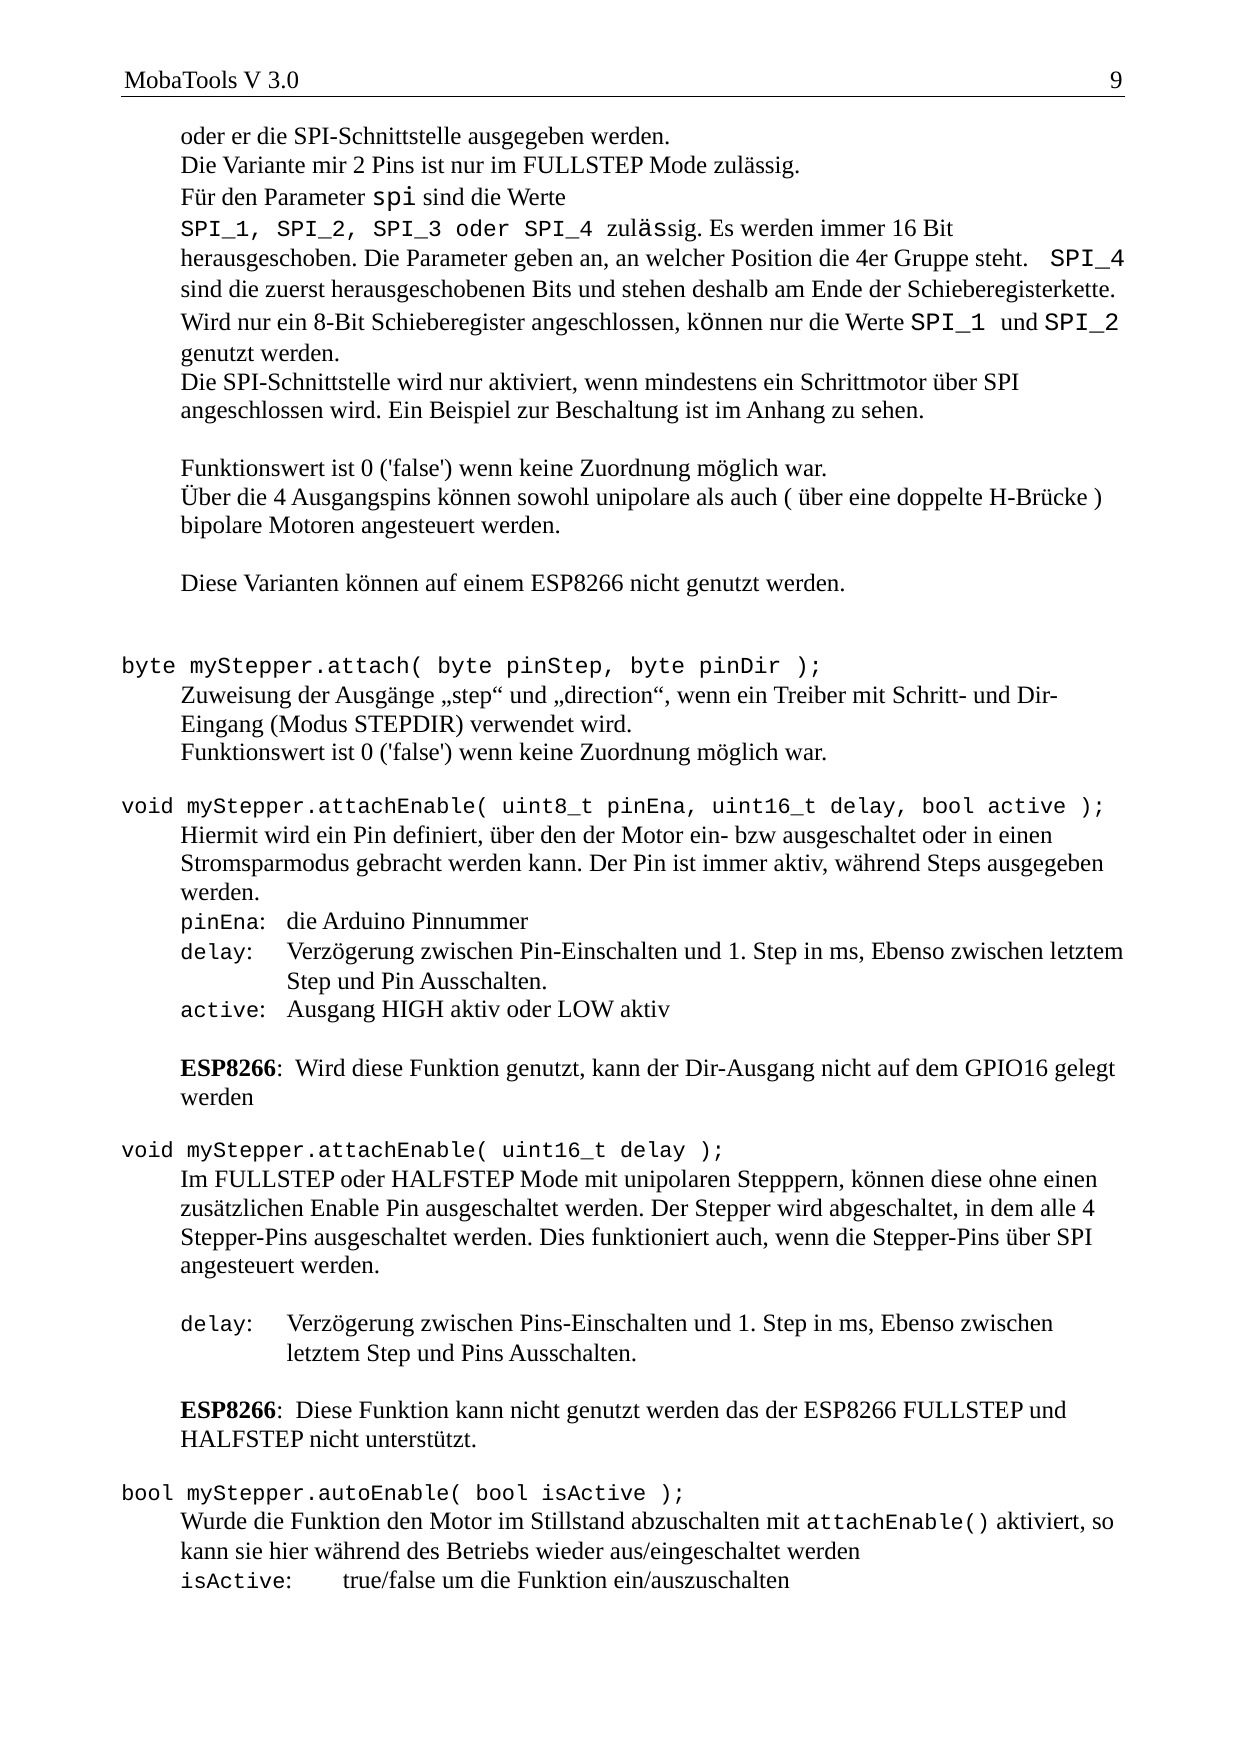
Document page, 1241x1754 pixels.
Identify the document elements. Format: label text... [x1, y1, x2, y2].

text Die Variante mir 2 Pins ist nur im FULLSTEP Mode zulässig. [180, 150, 1125, 178]
text pinEna: die Arduino Pinnummer [180, 906, 1125, 936]
text Funktionswert ist 0 ('false') wenn keine Zuordnung möglich war. [180, 453, 1125, 482]
text Hiermit wird ein Pin definiert, über den der Motor ein- bzw ausgeschaltet oder in einen Stromsparmodus gebracht werden kann. Der Pin ist immer aktiv, während Steps ausgegeben werden. [180, 820, 1125, 906]
text Wurde die Funktion den Motor im Stillstand abzuschalten mit attachEnable() aktiviert, so kann sie hier während des Betriebs wieder aus/eingeschaltet werden [180, 1506, 1125, 1565]
text Zuweisung der Ausgänge „step“ und „direction“, wenn ein Treiber mit Schritt- und Dir-Eingang (Modus STEPDIR) verwendet wird. [180, 680, 1125, 737]
text Über die 4 Ausgangspins können sowohl unipolare als auch ( über eine doppelte H-Brücke ) bipolare Motoren angesteuert werden. [180, 482, 1125, 539]
text oder er die SPI-Schnittstelle ausgegeben werden. [180, 121, 1125, 150]
text Funktionswert ist 0 ('false') wenn keine Zuordnung möglich war. [180, 737, 1125, 766]
text void myStepper.attachEnable( uint16_t delay ); [121, 1139, 1125, 1164]
text delay: Verzögerung zwischen Pins-Einschalten und 1. Step in ms, Ebenso zwischen letztem Step und Pins Ausschalten. [180, 1308, 1125, 1367]
text ESP8266: Diese Funktion kann nicht genutzt werden das der ESP8266 FULLSTEP und HALFSTEP nicht unterstützt. [180, 1395, 1125, 1453]
text isActive: true/false um die Funktion ein/auszuschalten [180, 1565, 1125, 1595]
text delay: Verzögerung zwischen Pin-Einschalten und 1. Step in ms, Ebenso zwischen letztem Step und Pin Ausschalten. [180, 936, 1125, 994]
text Für den Parameter spi sind die Werte [180, 178, 1125, 213]
text Im FULLSTEP oder HALFSTEP Mode mit unipolaren Stepppern, können diese ohne einen zusätzlichen Enable Pin ausgeschaltet werden. Der Stepper wird abgeschaltet, in dem alle 4 Stepper-Pins ausgeschaltet werden. Dies funktioniert auch, wenn die Stepper-Pins über SPI angesteuert werden. [180, 1164, 1125, 1279]
text ESP8266: Wird diese Funktion genutzt, kann der Dir-Ausgang nicht auf dem GPIO16 gelegt werden [180, 1053, 1125, 1111]
text bool myStepper.autoEnable( bool isActive ); [121, 1482, 1125, 1506]
text SPI_1, SPI_2, SPI_3 oder SPI_4 zulässig. Es werden immer 16 Bit herausgeschoben. Die Parameter geben an, an welcher Position die 4er Gruppe steht. SPI_4 sind die zuerst herausgeschobenen Bits und stehen deshalb am Ende der Schieberegisterkette. Wird nur ein 8-Bit Schieberegister angeschlossen, können nur die Werte SPI_1 und SPI_2 genutzt werden. [180, 213, 1125, 367]
text byte myStepper.attach( byte pinStep, byte pinDir ); [121, 654, 1125, 680]
text Die SPI-Schnittstelle wird nur aktiviert, wenn mindestens ein Schrittmotor über SPI angeschlossen wird. Ein Beispiel zur Beschaltung ist im Anhang zu sehen. [180, 367, 1125, 424]
text Diese Varianten können auf einem ESP8266 nicht genutzt werden. [180, 568, 1125, 597]
text void myStepper.attachEnable( uint8_t pinEna, uint16_t delay, bool active ); [121, 795, 1125, 820]
text active: Ausgang HIGH aktiv oder LOW aktiv [180, 994, 1125, 1024]
